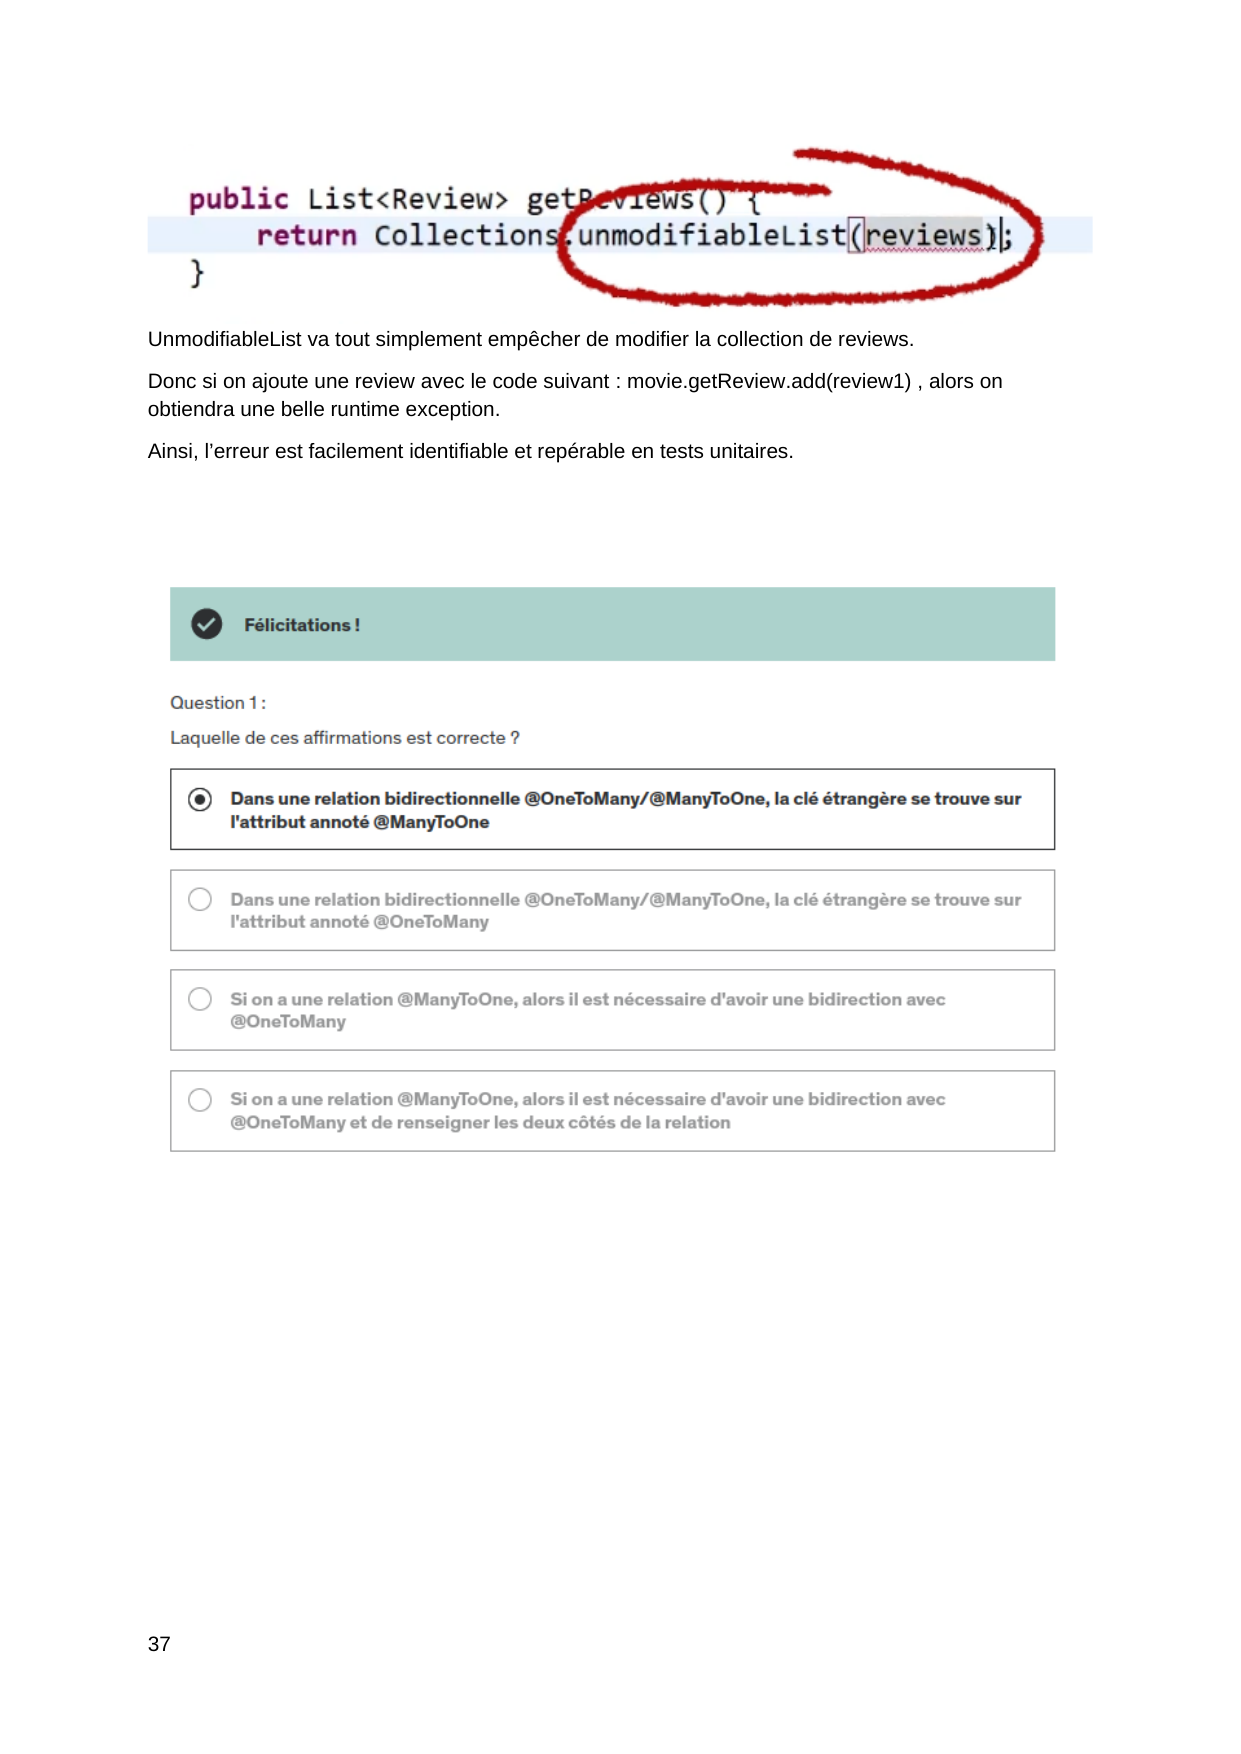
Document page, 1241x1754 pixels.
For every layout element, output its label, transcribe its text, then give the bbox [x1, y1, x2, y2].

text Donc si on ajoute une review avec le code suivant : movie.getReview.add(review1) , alors on obtiendra une belle runtime exception. [148, 369, 1093, 421]
picture [147, 565, 1093, 1183]
text UnmodifiableList va tout simplement empêcher de modifier la collection de reviews. [148, 324, 1093, 351]
text Ainsi, l’erreur est facilement identifiable et repérable en tests unitaires. [148, 439, 1093, 463]
picture [147, 144, 1093, 324]
